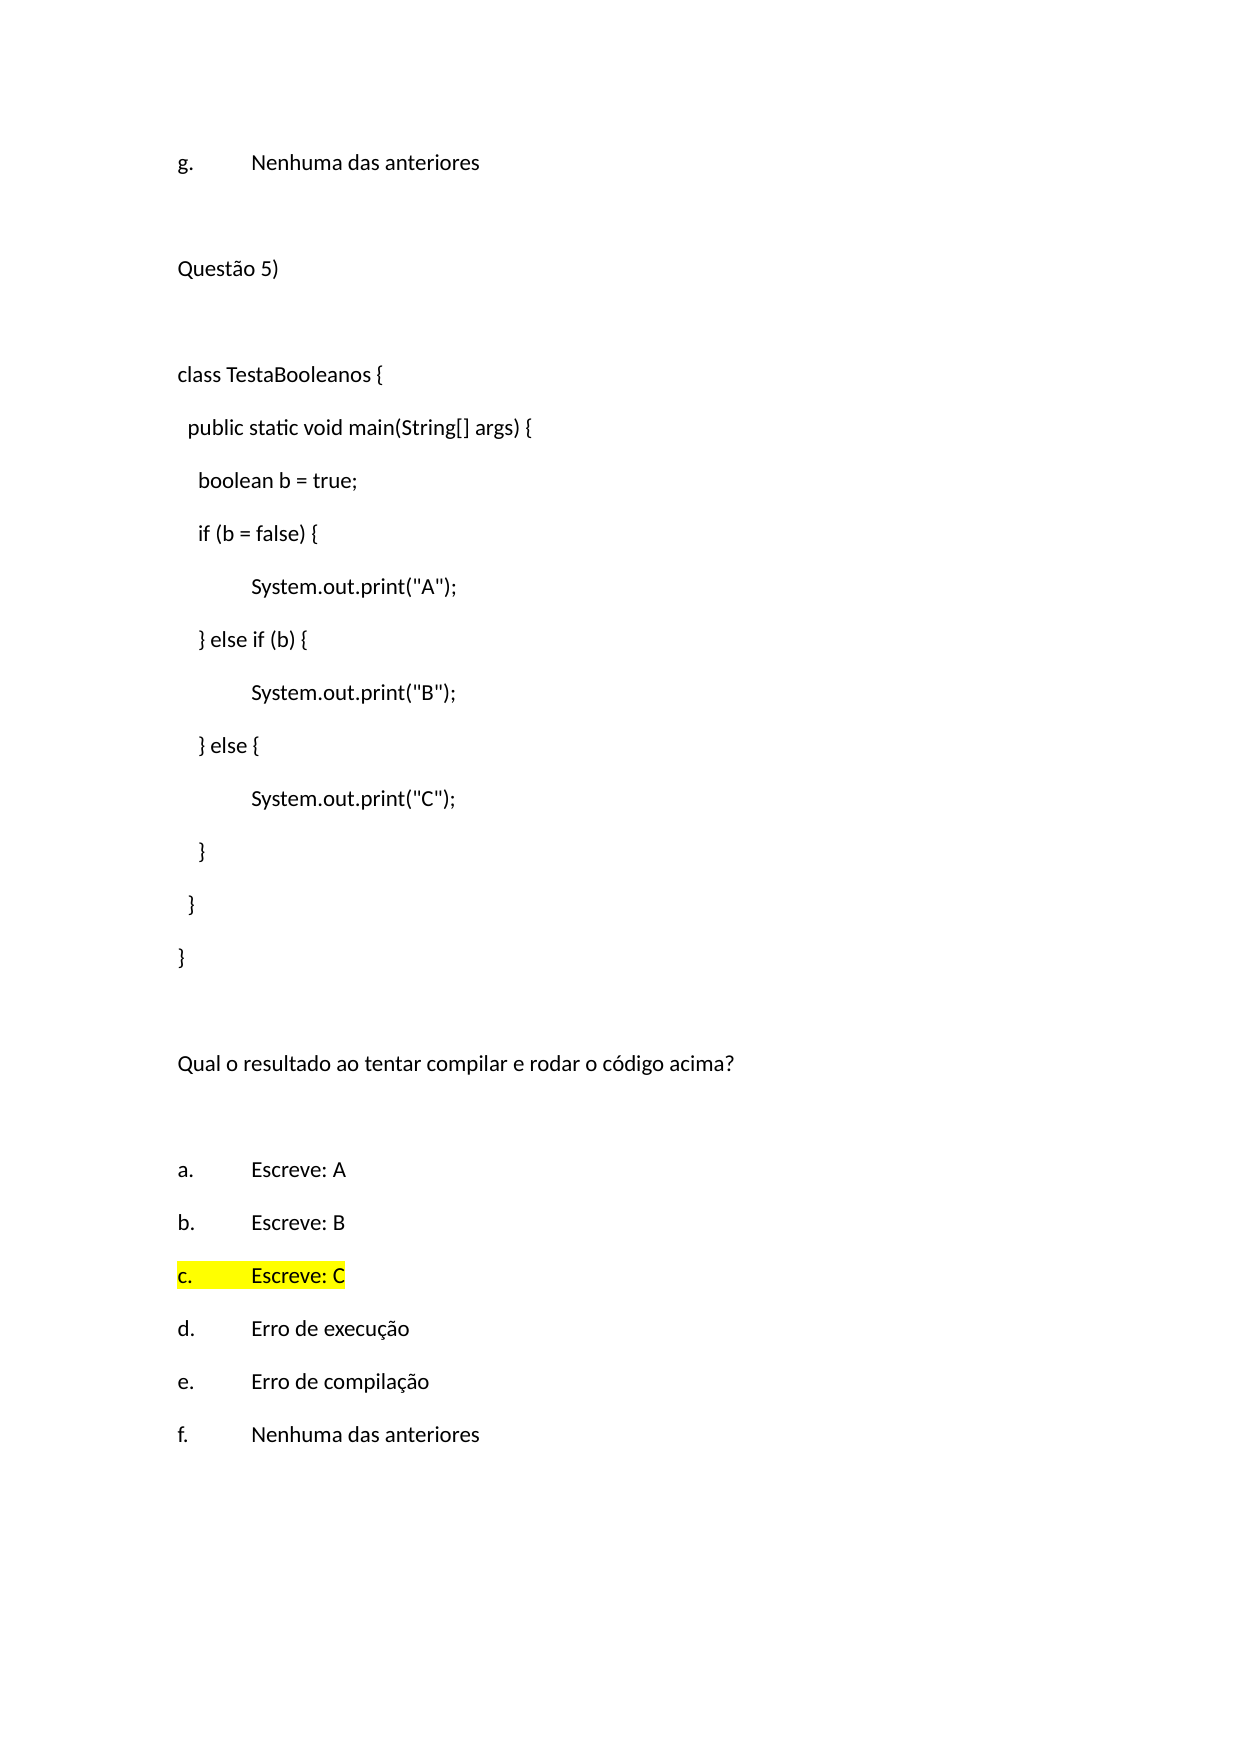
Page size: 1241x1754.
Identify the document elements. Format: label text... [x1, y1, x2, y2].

text } else { [177, 731, 1063, 759]
text } [177, 890, 1063, 918]
text f. Nenhuma das anteriores [177, 1420, 1063, 1448]
text } [177, 943, 1063, 971]
text public static void main(String[] args) { [177, 413, 1063, 441]
text Qual o resultado ao tentar compilar e rodar o código acima? [177, 1049, 1063, 1077]
text e. Erro de compilação [177, 1367, 1063, 1395]
text System.out.print("C"); [177, 784, 1063, 812]
text } [177, 837, 1063, 865]
text boolean b = true; [177, 466, 1063, 494]
text a. Escreve: A [177, 1155, 1063, 1183]
text if (b = false) { [177, 519, 1063, 547]
text b. Escreve: B [177, 1208, 1063, 1236]
text System.out.print("A"); [177, 572, 1063, 600]
text c. Escreve: C [177, 1261, 1063, 1289]
text } else if (b) { [177, 625, 1063, 653]
text g. Nenhuma das anteriores [177, 148, 1063, 176]
text System.out.print("B"); [177, 678, 1063, 706]
text d. Erro de execução [177, 1314, 1063, 1342]
text Questão 5) [177, 254, 1063, 282]
text class TestaBooleanos { [177, 360, 1063, 388]
